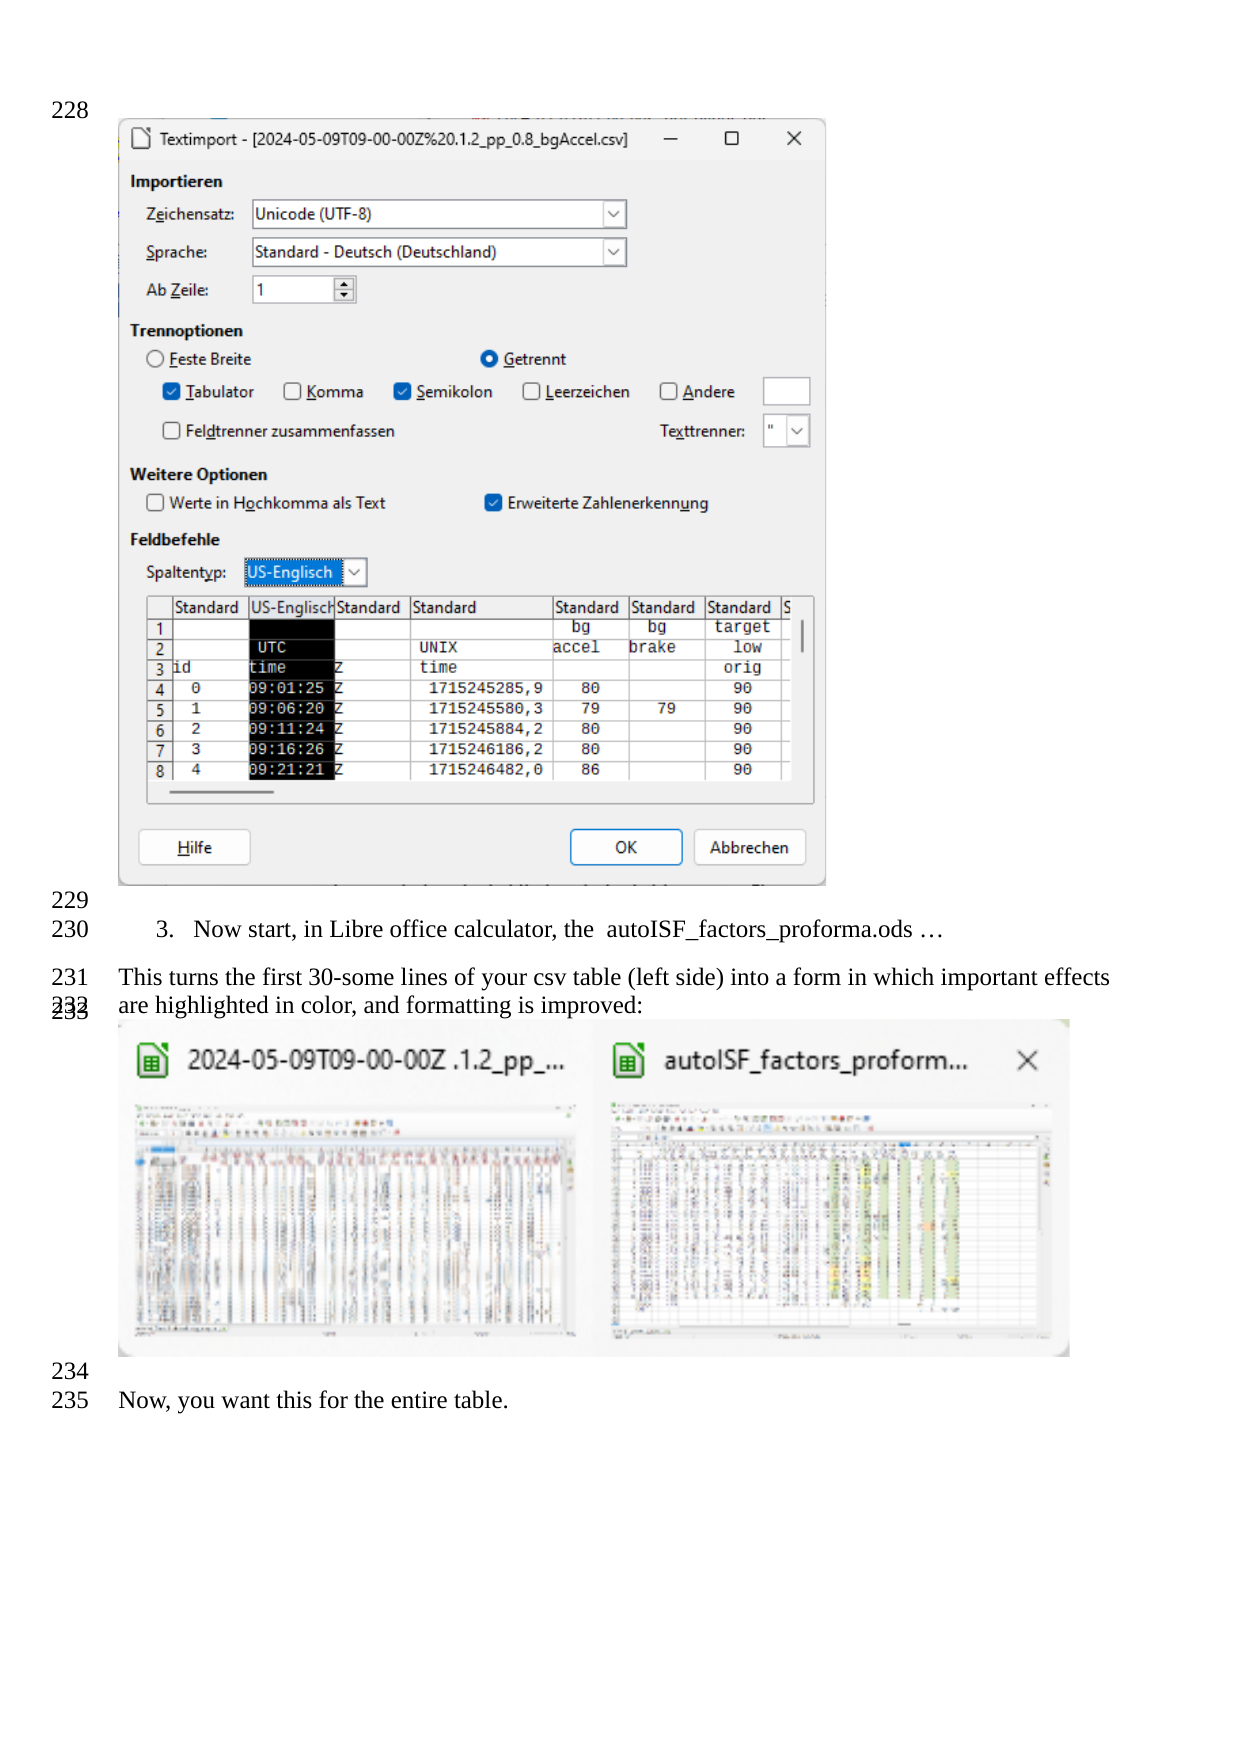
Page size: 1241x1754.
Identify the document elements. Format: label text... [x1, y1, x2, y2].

text Now, you want this for the entire table. [118, 1385, 1122, 1414]
list Now start, in Libre office calculator, the autoISF_factors_proforma.ods … [156, 914, 1122, 943]
text This turns the first 30-some lines of your csv table (left side) into a form in which important effects are highlighted in color, and formatting is improved: [118, 962, 1122, 1019]
